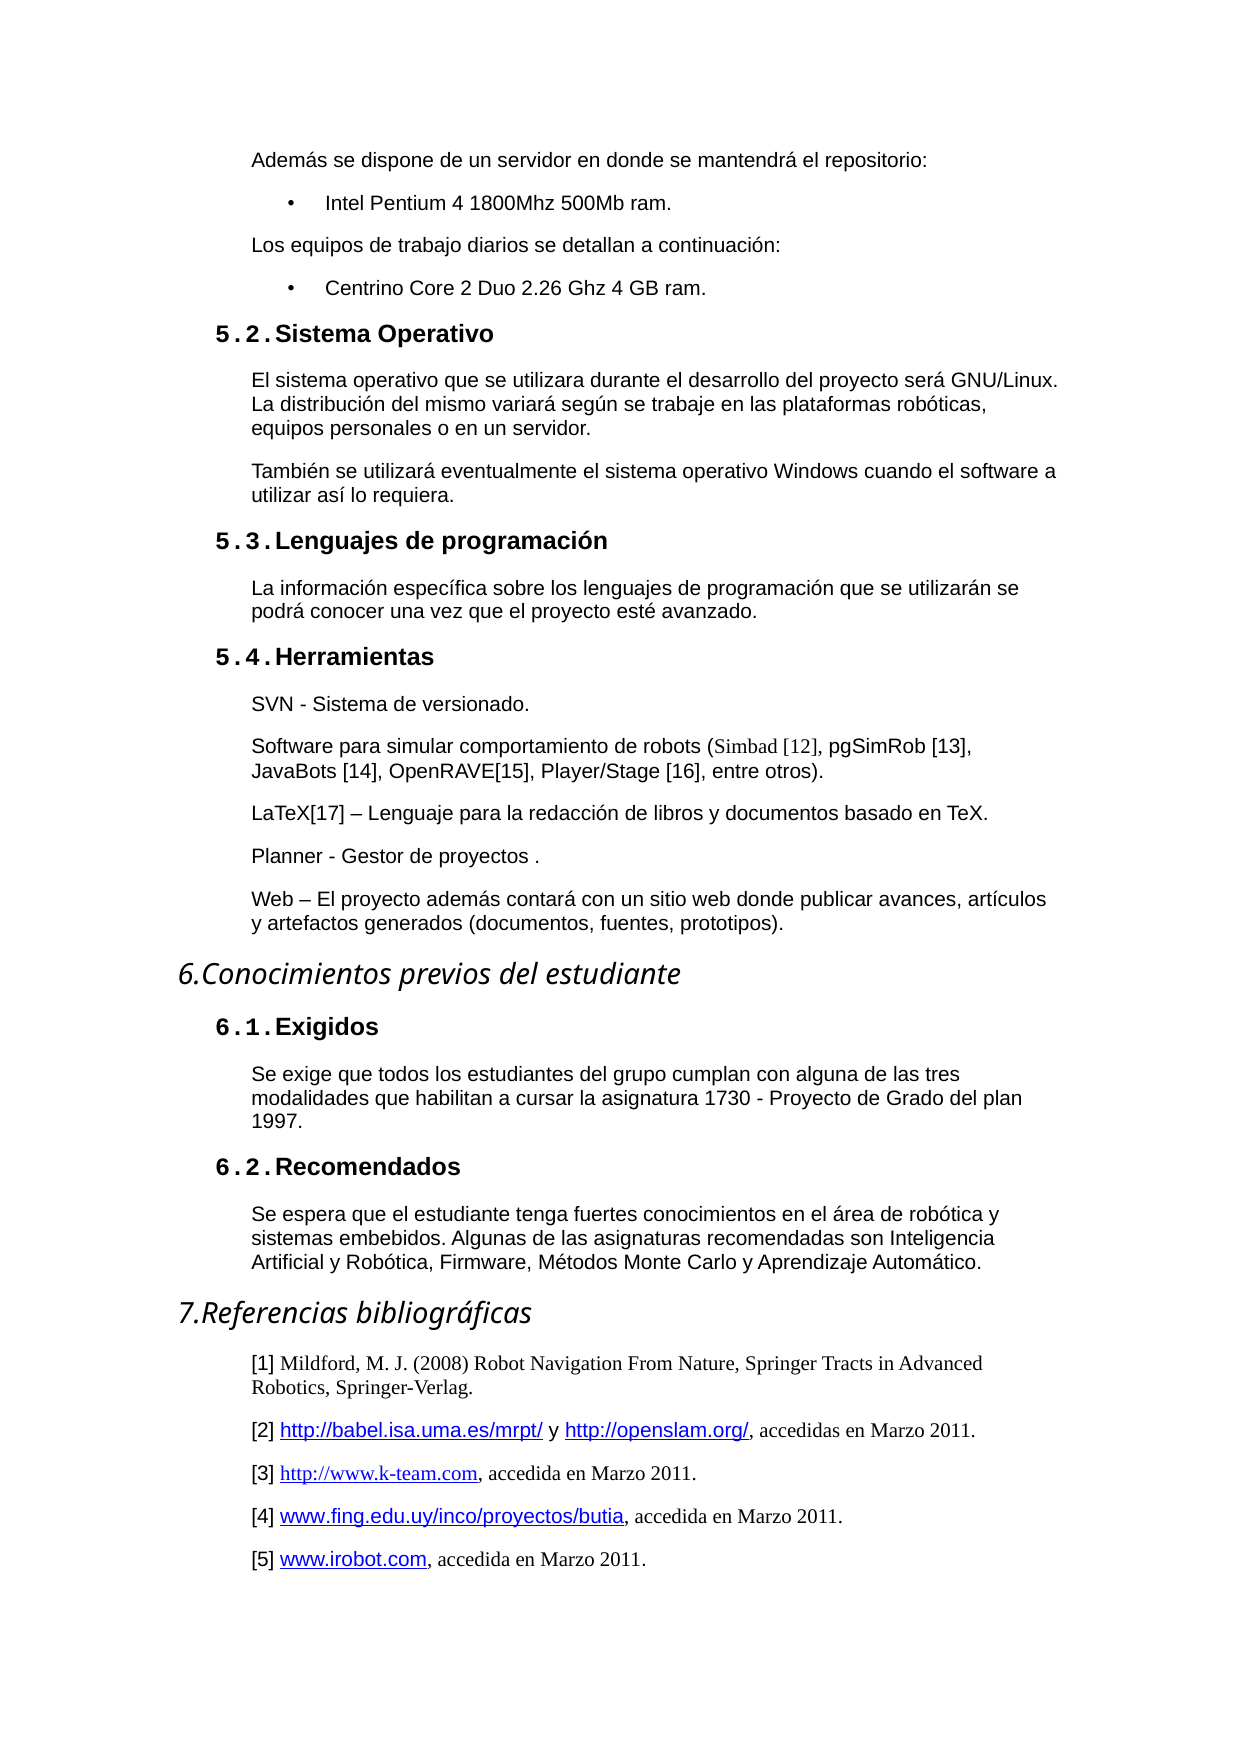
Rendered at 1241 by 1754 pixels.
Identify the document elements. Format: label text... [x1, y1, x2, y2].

text El sistema operativo que se utilizara durante el desarrollo del proyecto será GNU/Linux. La distribución del mismo variará según se trabaje en las plataformas robóticas, equipos personales o en un servidor. [251, 368, 1063, 440]
text [1] Mildford, M. J. (2008) Robot Navigation From Nature, Springer Tracts in Advanced Robotics, Springer-Verlag. [251, 1351, 1063, 1399]
text La información específica sobre los lenguajes de programación que se utilizarán se podrá conocer una vez que el proyecto esté avanzado. [251, 575, 1063, 623]
text [3] http://www.k-team.com, accedida en Marzo 2011. [251, 1461, 1063, 1485]
text Planner - Gestor de proyectos . [251, 844, 1063, 868]
list Centrino Core 2 Duo 2.26 Ghz 4 GB ram. [287, 276, 1063, 300]
text Software para simular comportamiento de robots (Simbad [12], pgSimRob [13], JavaBots [14], OpenRAVE[15], Player/Stage [16], entre otros). [251, 734, 1063, 782]
text Además se dispone de un servidor en donde se mantendrá el repositorio: [251, 148, 1063, 172]
subtitle Conocimientos previos del estudiante [177, 953, 1063, 993]
subtitle Exigidos [215, 1012, 1063, 1043]
subtitle Referencias bibliográficas [177, 1292, 1063, 1332]
text Se espera que el estudiante tenga fuertes conocimientos en el área de robótica y sistemas embebidos. Algunas de las asignaturas recomendadas son Inteligencia Artificial y Robótica, Firmware, Métodos Monte Carlo y Aprendizaje Automático. [251, 1202, 1063, 1274]
text SVN - Sistema de versionado. [251, 692, 1063, 716]
subtitle Herramientas [215, 642, 1063, 673]
text [5] www.irobot.com, accedida en Marzo 2011. [251, 1547, 1063, 1571]
text [2] http://babel.isa.uma.es/mrpt/ y http://openslam.org/, accedidas en Marzo 2011. [251, 1418, 1063, 1442]
subtitle Sistema Operativo [215, 319, 1063, 349]
text También se utilizará eventualmente el sistema operativo Windows cuando el software a utilizar así lo requiera. [251, 459, 1063, 507]
subtitle Recomendados [215, 1152, 1063, 1183]
list Intel Pentium 4 1800Mhz 500Mb ram. [287, 190, 1063, 214]
text [4] www.fing.edu.uy/inco/proyectos/butia, accedida en Marzo 2011. [251, 1504, 1063, 1528]
text Los equipos de trabajo diarios se detallan a continuación: [251, 233, 1063, 257]
text Web – El proyecto además contará con un sitio web donde publicar avances, artículos y artefactos generados (documentos, fuentes, prototipos). [251, 887, 1063, 934]
text LaTeX[17] – Lenguaje para la redacción de libros y documentos basado en TeX. [251, 801, 1063, 825]
text Se exige que todos los estudiantes del grupo cumplan con alguna de las tres modalidades que habilitan a cursar la asignatura 1730 - Proyecto de Grado del plan 1997. [251, 1061, 1063, 1133]
subtitle Lenguajes de programación [215, 526, 1063, 557]
